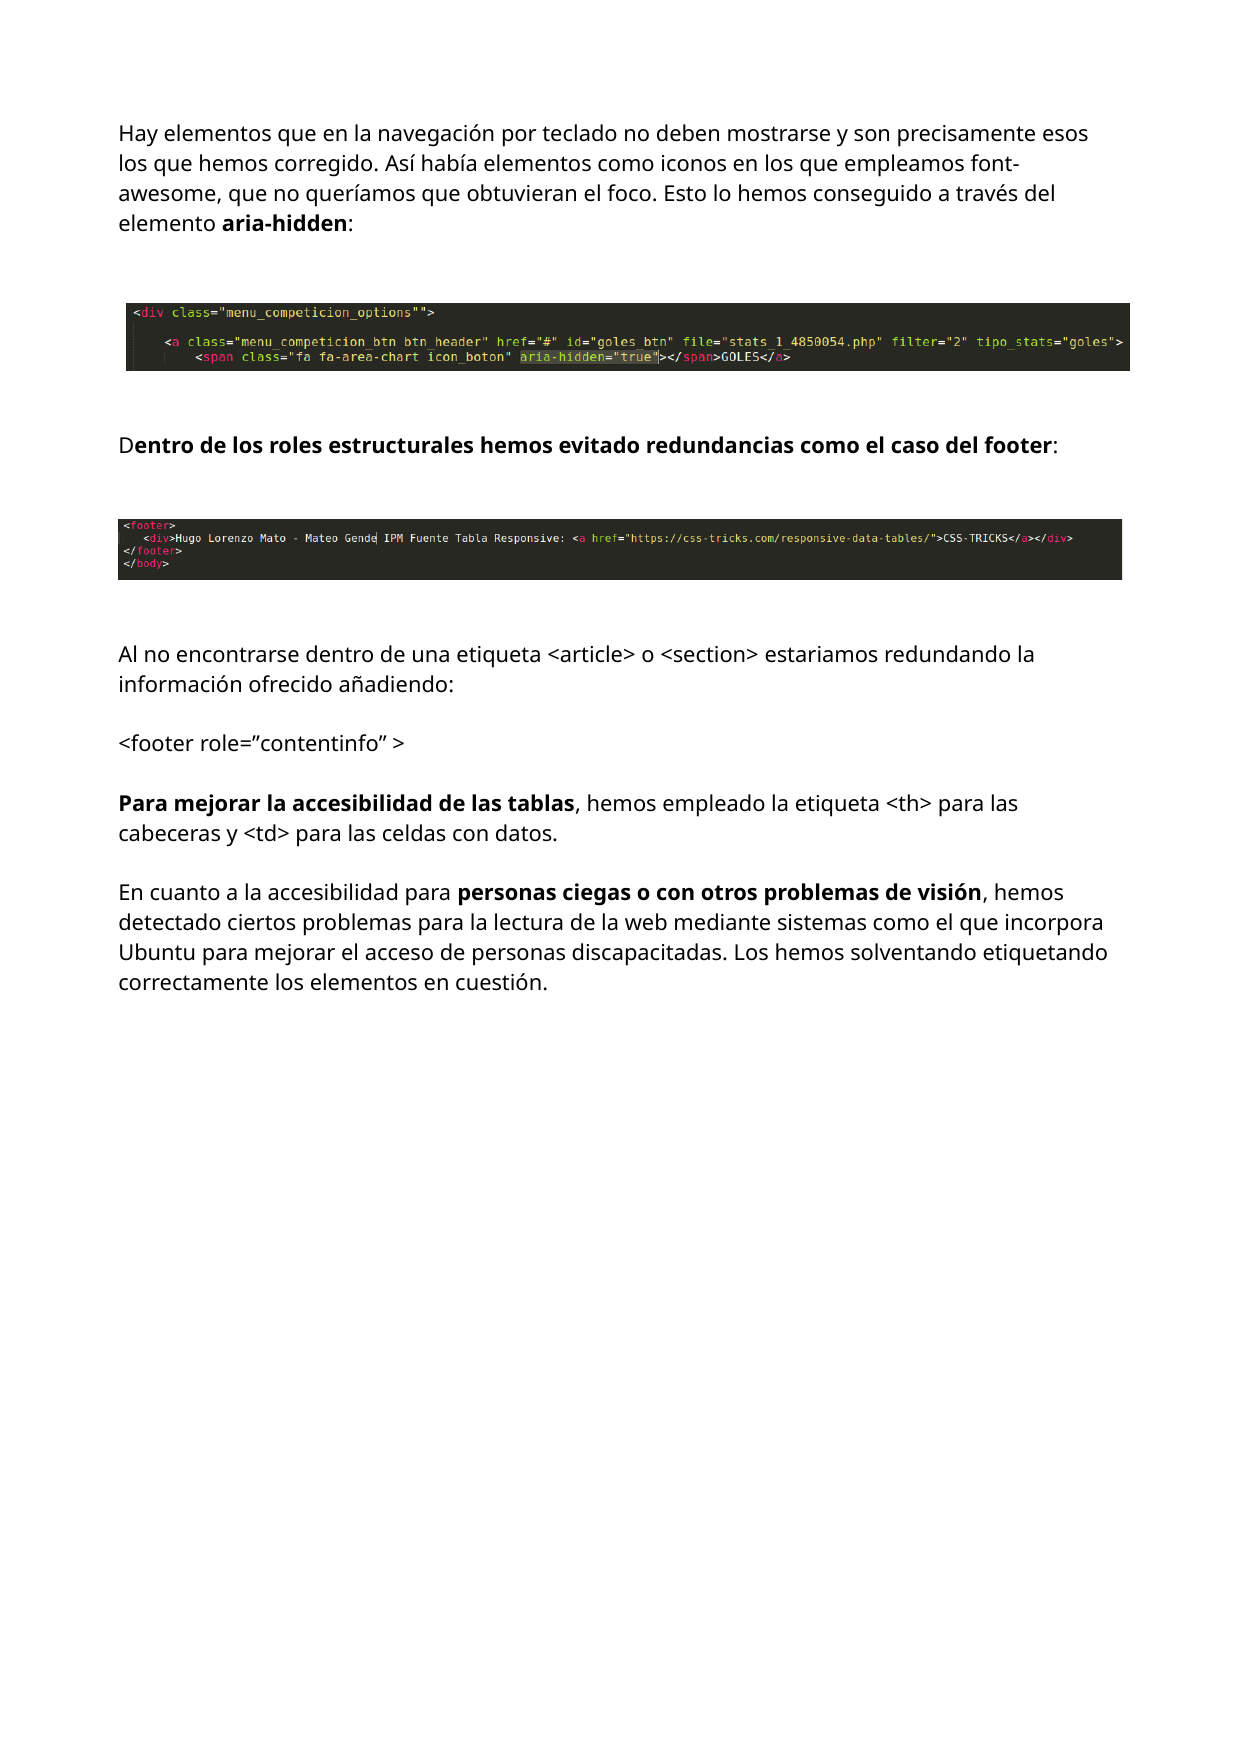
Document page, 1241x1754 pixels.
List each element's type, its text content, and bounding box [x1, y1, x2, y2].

text Hay elementos que en la navegación por teclado no deben mostrarse y son precisamente esos los que hemos corregido. Así había elementos como iconos en los que empleamos font-awesome, que no queríamos que obtuvieran el foco. Esto lo hemos conseguido a través del elemento aria-hidden: [118, 118, 1122, 237]
text En cuanto a la accesibilidad para personas ciegas o con otros problemas de visión, hemos detectado ciertos problemas para la lectura de la web mediante sistemas como el que incorpora Ubuntu para mejorar el acceso de personas discapacitadas. Los hemos solventando etiquetando correctamente los elementos en cuestión. [118, 877, 1122, 996]
text Para mejorar la accesibilidad de las tablas, hemos empleado la etiqueta <th> para las cabeceras y <td> para las celdas con datos. [118, 788, 1122, 847]
picture [118, 519, 1123, 580]
text Dentro de los roles estructurales hemos evitado redundancias como el caso del footer: [118, 430, 1122, 460]
picture [126, 303, 1130, 371]
text Al no encontrarse dentro de una etiqueta <article> o <section> estariamos redundando la información ofrecido añadiendo: [118, 639, 1122, 698]
text <footer role=”contentinfo” > [118, 728, 1122, 758]
